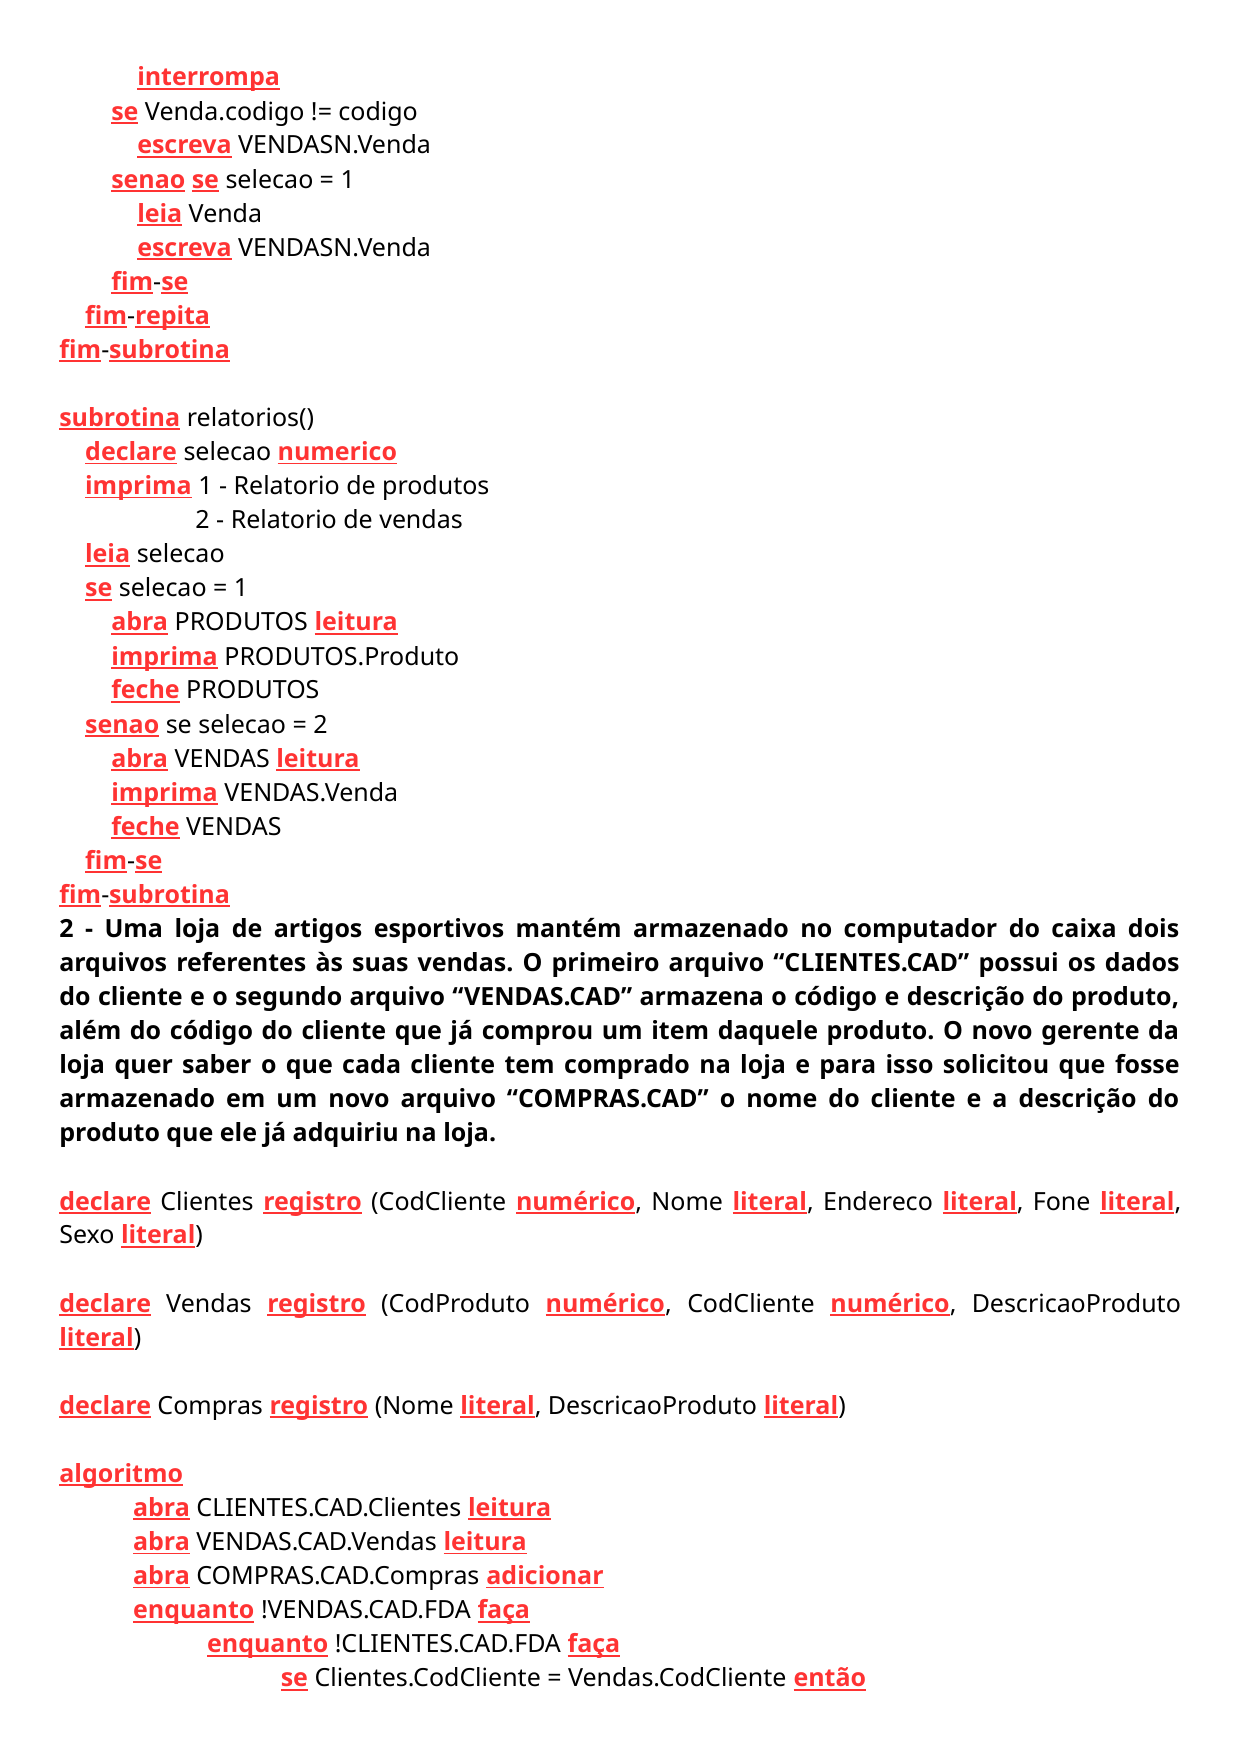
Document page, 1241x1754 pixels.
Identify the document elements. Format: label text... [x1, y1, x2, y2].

text senao se selecao = 2 [59, 706, 1181, 740]
text abra VENDAS leitura [59, 740, 1181, 774]
text declare Clientes registro (CodCliente numérico, Nome literal, Endereco literal, Fone literal, Sexo literal) [59, 1183, 1181, 1251]
text imprima VENDAS.Venda [59, 774, 1181, 808]
text enquanto !VENDAS.CAD.FDA faça [59, 1592, 1181, 1626]
text subrotina relatorios() [59, 400, 1181, 434]
text imprima 1 - Relatorio de produtos [59, 468, 1181, 502]
text declare Vendas registro (CodProduto numérico, CodCliente numérico, DescricaoProduto literal) [59, 1285, 1181, 1353]
text feche VENDAS [59, 808, 1181, 842]
text leia Venda [59, 195, 1181, 229]
text escreva VENDASN.Venda [59, 127, 1181, 161]
text imprima PRODUTOS.Produto [59, 638, 1181, 672]
text se selecao = 1 [59, 570, 1181, 604]
text escreva VENDASN.Venda [59, 229, 1181, 263]
text leia selecao [59, 536, 1181, 570]
text fim-subrotina [59, 332, 1181, 366]
text interrompa [59, 59, 1181, 93]
text 2 - Relatorio de vendas [59, 502, 1181, 536]
text abra COMPRAS.CAD.Compras adicionar [59, 1558, 1181, 1592]
text declare selecao numerico [59, 434, 1181, 468]
text se Venda.codigo != codigo [59, 93, 1181, 127]
text abra VENDAS.CAD.Vendas leitura [59, 1524, 1181, 1558]
text abra CLIENTES.CAD.Clientes leitura [59, 1490, 1181, 1524]
text declare Compras registro (Nome literal, DescricaoProduto literal) [59, 1387, 1181, 1422]
text 2 - Uma loja de artigos esportivos mantém armazenado no computador do caixa dois arquivos referentes às suas vendas. O primeiro arquivo “CLIENTES.CAD” possui os dados do cliente e o segundo arquivo “VENDAS.CAD” armazena o código e descrição do produto, além do código do cliente que já comprou um item daquele produto. O novo gerente da loja quer saber o que cada cliente tem comprado na loja e para isso solicitou que fosse armazenado em um novo arquivo “COMPRAS.CAD” o nome do cliente e a descrição do produto que ele já adquiriu na loja. [59, 911, 1181, 1149]
text fim-se [59, 842, 1181, 877]
text se Clientes.CodCliente = Vendas.CodCliente então [59, 1660, 1181, 1694]
text algoritmo [59, 1456, 1181, 1490]
text fim-subrotina [59, 877, 1181, 911]
text feche PRODUTOS [59, 672, 1181, 706]
text enquanto !CLIENTES.CAD.FDA faça [59, 1626, 1181, 1660]
text fim-se [59, 263, 1181, 297]
text fim-repita [59, 297, 1181, 332]
text abra PRODUTOS leitura [59, 604, 1181, 638]
text senao se selecao = 1 [59, 161, 1181, 195]
